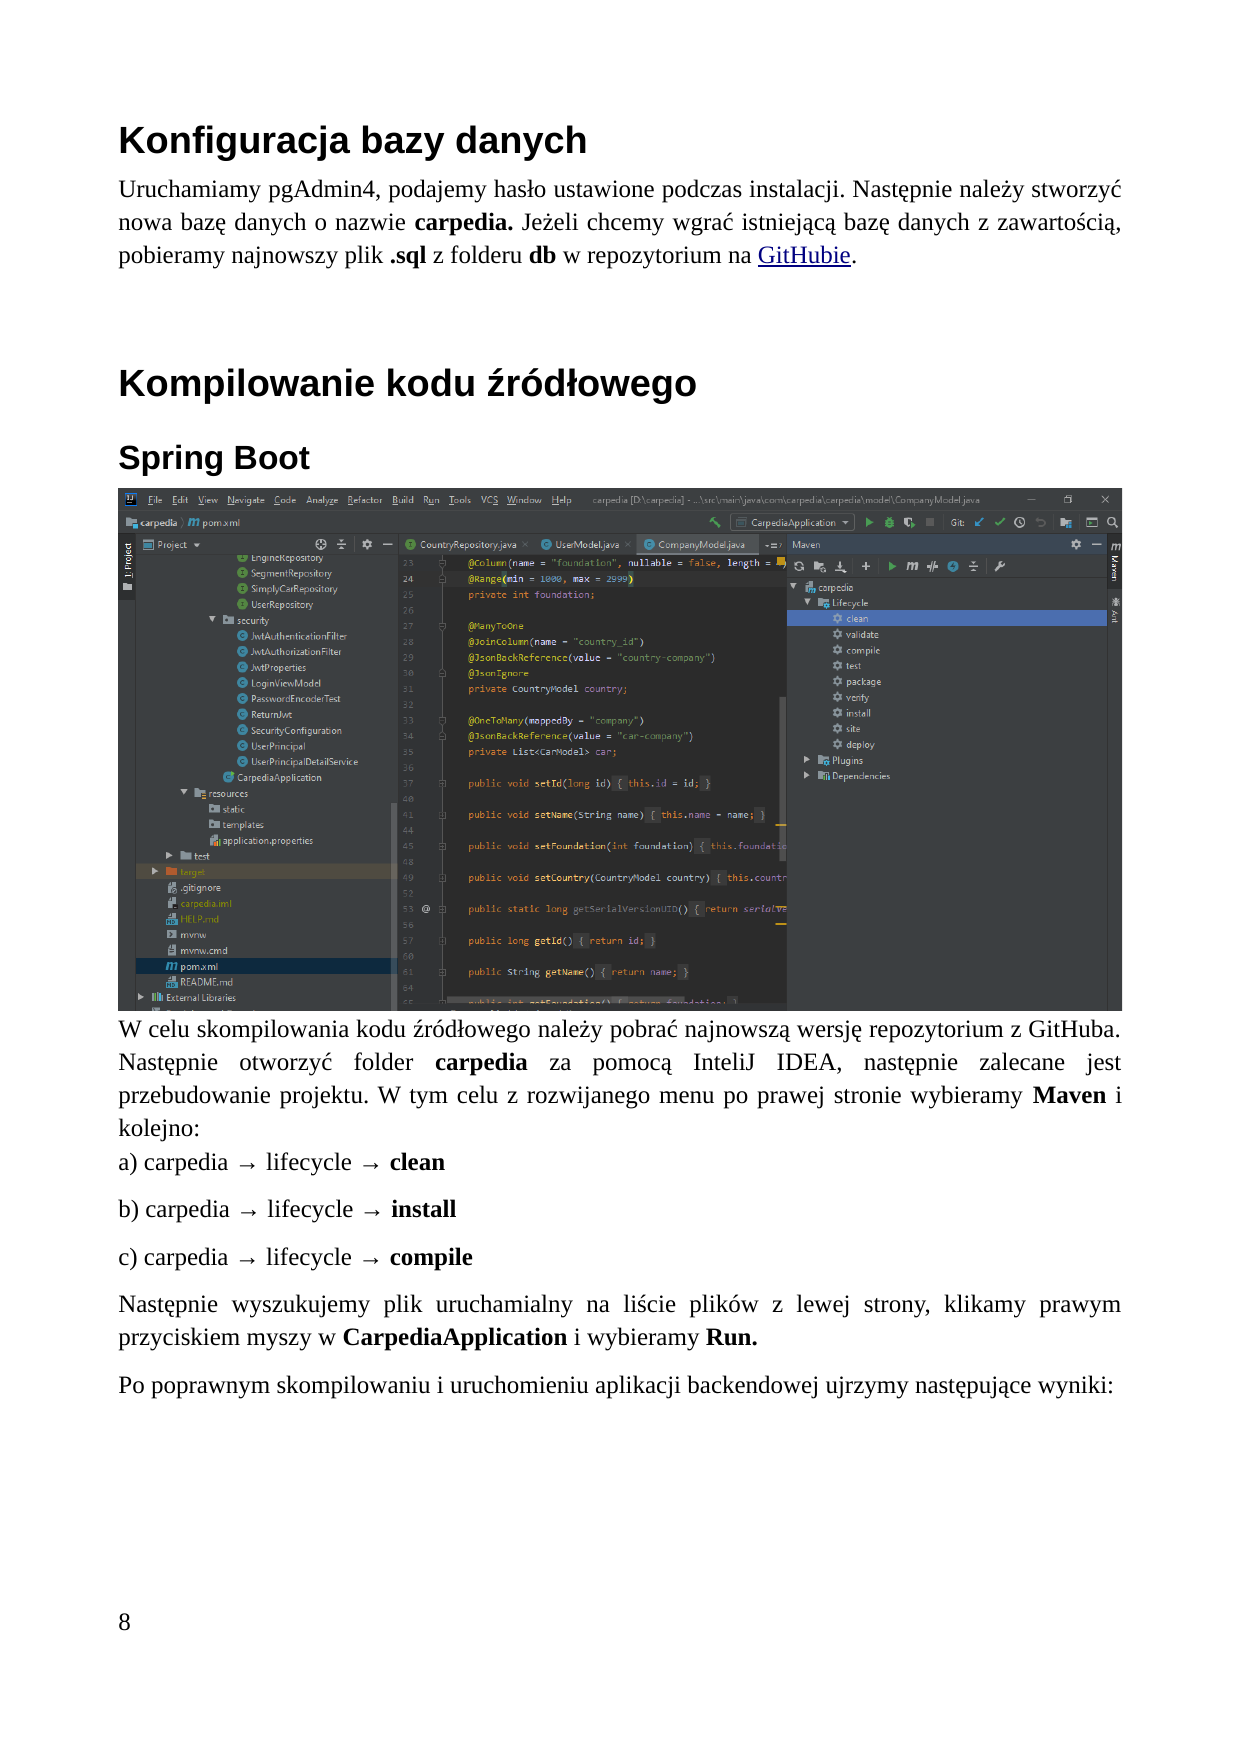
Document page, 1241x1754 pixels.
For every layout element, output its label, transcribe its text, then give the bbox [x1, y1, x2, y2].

picture [118, 488, 1123, 1011]
subtitle Konfiguracja bazy danych [118, 118, 1122, 162]
subtitle Spring Boot [118, 437, 1122, 476]
text Następnie wyszukujemy plik uruchamialny na liście plików z lewej strony, klikamy prawym przyciskiem myszy w CarpediaApplication i wybieramy Run. [118, 1289, 1122, 1351]
text Po poprawnym skompilowaniu i uruchomieniu aplikacji backendowej ujrzymy następujące wyniki: [118, 1370, 1122, 1399]
text c) carpedia → lifecycle → compile [118, 1242, 1122, 1271]
text W celu skompilowania kodu źródłowego należy pobrać najnowszą wersję repozytorium z GitHuba. Następnie otworzyć folder carpedia za pomocą InteliJ IDEA, następnie zalecane jest przebudowanie projektu. W tym celu z rozwijanego menu po prawej stronie wybieramy Maven i kolejno: a) carpedia → lifecycle → clean [118, 1011, 1122, 1175]
text b) carpedia → lifecycle → install [118, 1194, 1122, 1223]
subtitle Kompilowanie kodu źródłowego [118, 361, 1122, 404]
text Uruchamiamy pgAdmin4, podajemy hasło ustawione podczas instalacji. Następnie należy stworzyć nowa bazę danych o nazwie carpedia. Jeżeli chcemy wgrać istniejącą bazę danych z zawartością, pobieramy najnowszy plik .sql z folderu db w repozytorium na GitHubie. [118, 174, 1122, 269]
